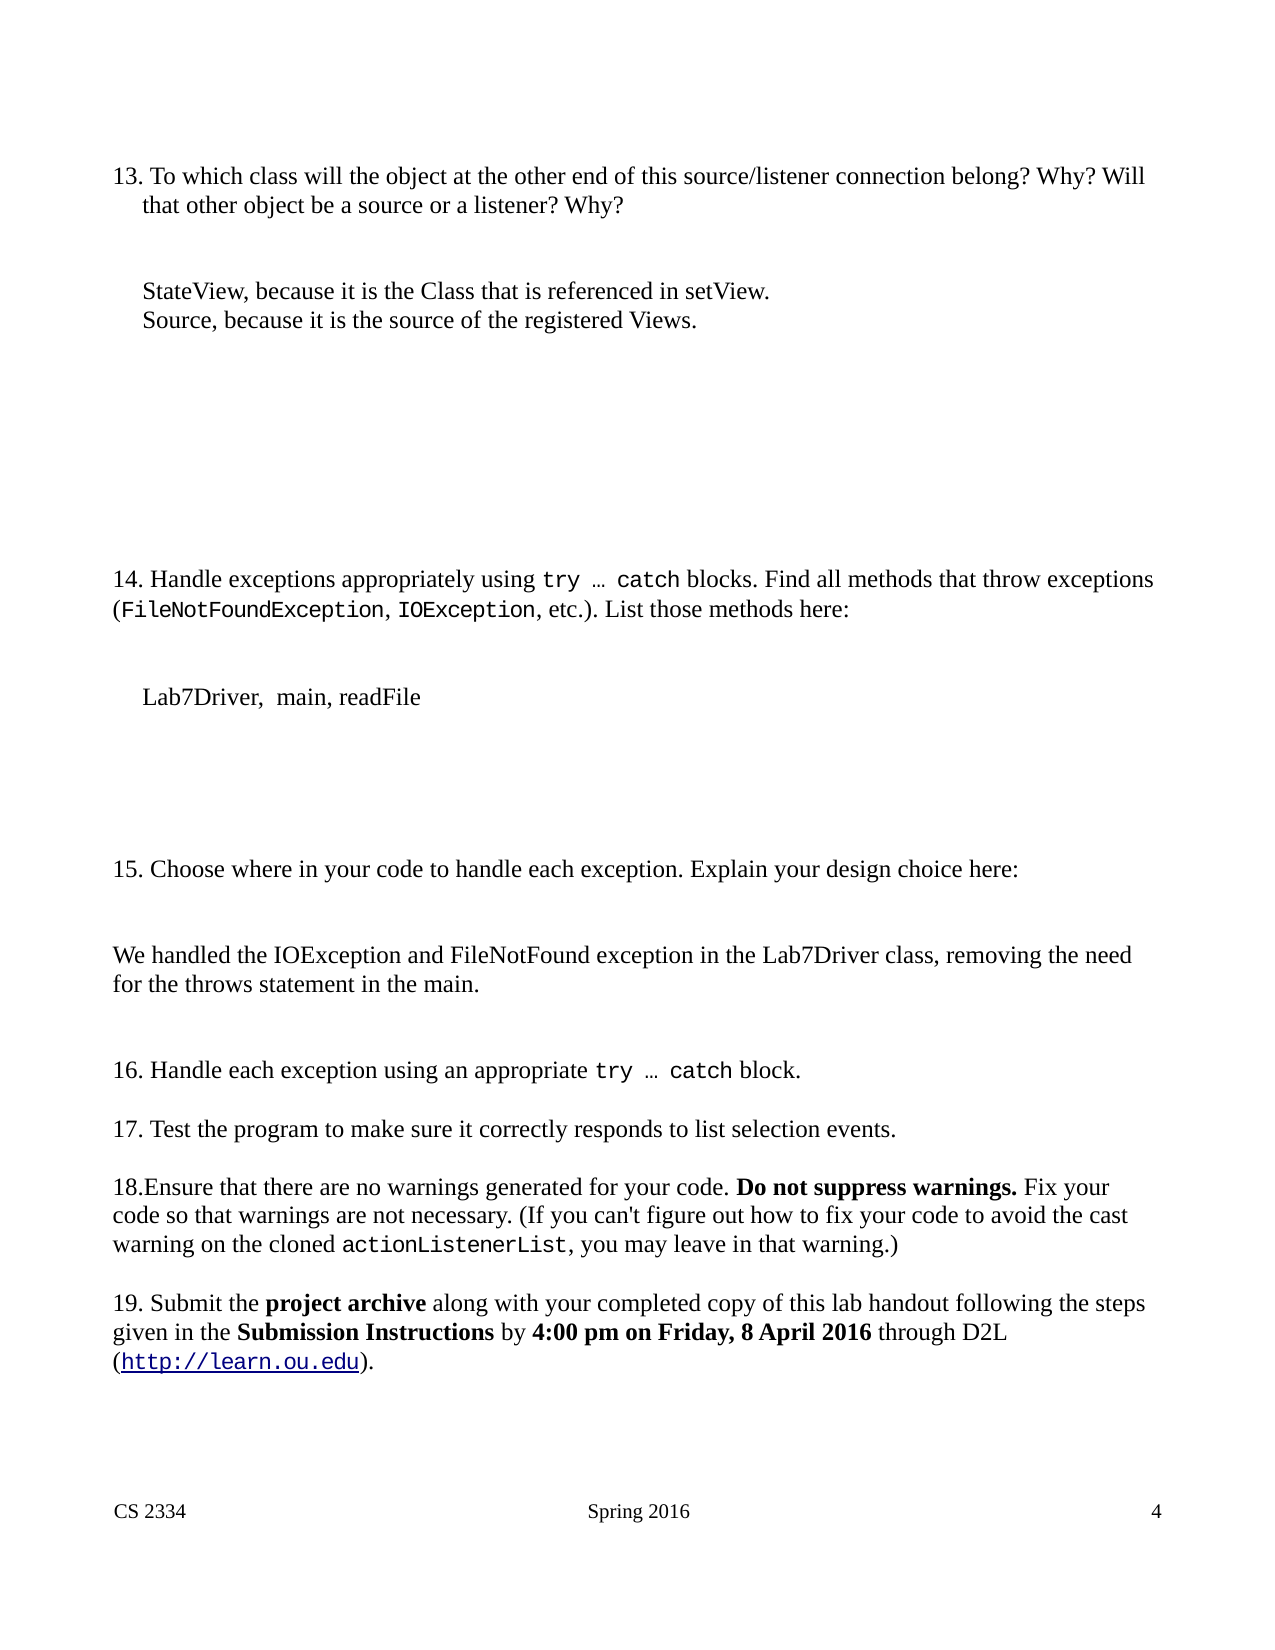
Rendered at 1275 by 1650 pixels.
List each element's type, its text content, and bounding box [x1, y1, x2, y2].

text 15. Choose where in your code to handle each exception. Explain your design choice here: [112, 854, 1162, 883]
text Source, because it is the source of the registered Views. [142, 305, 1162, 334]
text We handled the IOException and FileNotFound exception in the Lab7Driver class, removing the need for the throws statement in the main. [112, 940, 1162, 998]
text that other object be a source or a listener? Why? [142, 190, 1162, 219]
text 18.Ensure that there are no warnings generated for your code. Do not suppress warnings. Fix your code so that warnings are not necessary. (If you can't figure out how to fix your code to avoid the cast warning on the cloned actionListenerList, you may leave in that warning.) [112, 1172, 1162, 1259]
text 13. To which class will the object at the other end of this source/listener connection belong? Why? Will [112, 161, 1162, 190]
text Lab7Driver, main, readFile [142, 682, 1162, 710]
text 17. Test the program to make sure it correctly responds to list selection events. [112, 1114, 1162, 1143]
text 19. Submit the project archive along with your completed copy of this lab handout following the steps given in the Submission Instructions by 4:00 pm on Friday, 8 April 2016 through D2L (http://learn.ou.edu). [112, 1288, 1162, 1376]
text 16. Handle each exception using an appropriate try … catch block. [112, 1055, 1162, 1086]
text 14. Handle exceptions appropriately using try … catch blocks. Find all methods that throw exceptions (FileNotFoundException, IOException, etc.). List those methods here: [112, 564, 1162, 624]
text StateView, because it is the Class that is referenced in setView. [142, 276, 1162, 305]
